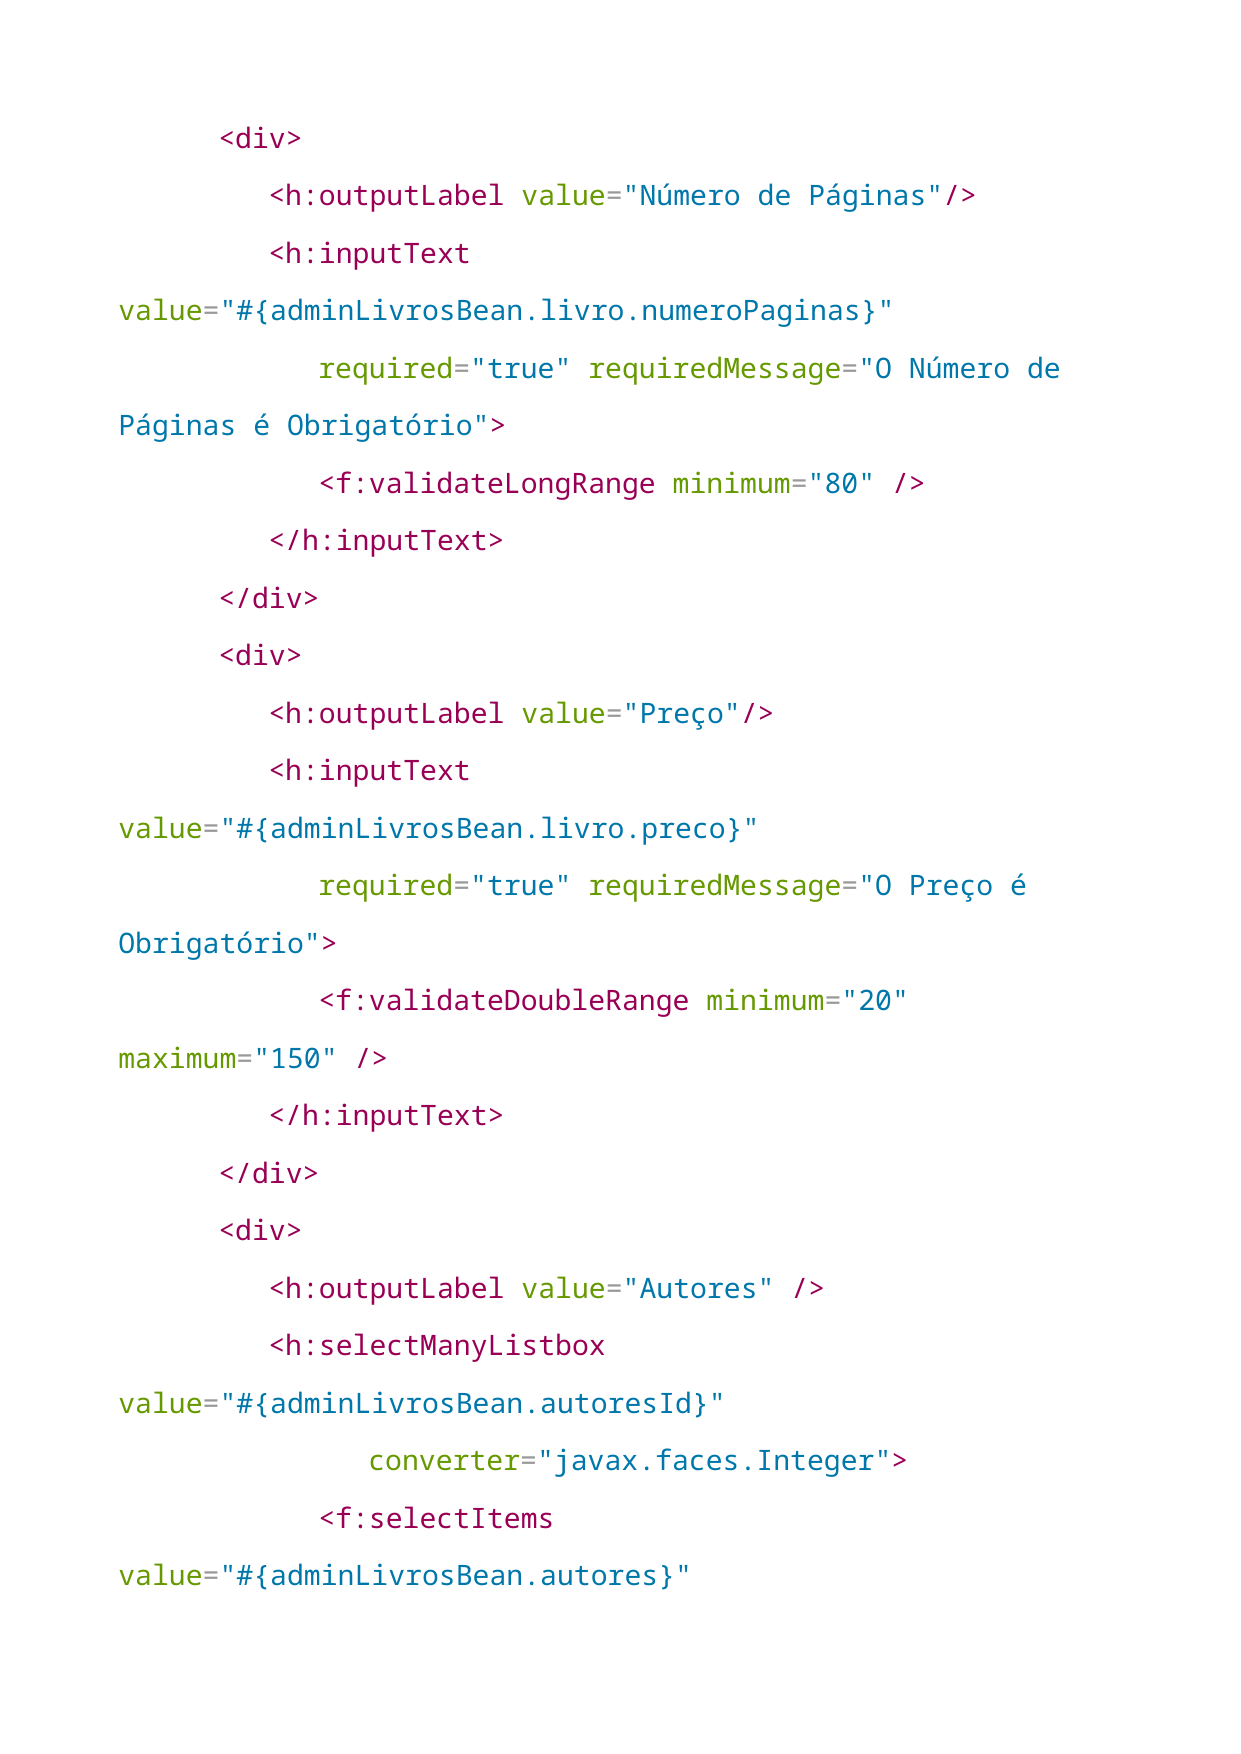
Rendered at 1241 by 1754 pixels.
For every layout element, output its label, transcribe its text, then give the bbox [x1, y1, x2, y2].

text <div> [118, 118, 1122, 156]
text </h:inputText> [118, 521, 1122, 559]
text </h:inputText> [118, 1096, 1122, 1134]
text required="true" requiredMessage="O Preço é Obrigatório"> [118, 866, 1122, 961]
text <h:inputText value="#{adminLivrosBean.livro.preco}" [118, 751, 1122, 846]
text <h:selectManyListbox value="#{adminLivrosBean.autoresId}" [118, 1326, 1122, 1421]
text <f:validateDoubleRange minimum="20" maximum="150" /> [118, 981, 1122, 1076]
text <h:outputLabel value="Autores" /> [118, 1268, 1122, 1306]
text <h:outputLabel value="Número de Páginas"/> [118, 176, 1122, 214]
text <f:validateLongRange minimum="80" /> [118, 463, 1122, 501]
text </div> [118, 578, 1122, 616]
text converter="javax.faces.Integer"> [118, 1441, 1122, 1479]
text <f:selectItems value="#{adminLivrosBean.autores}" [118, 1498, 1122, 1594]
text </div> [118, 1153, 1122, 1191]
text required="true" requiredMessage="O Número de Páginas é Obrigatório"> [118, 348, 1122, 444]
text <h:inputText value="#{adminLivrosBean.livro.numeroPaginas}" [118, 233, 1122, 329]
text <h:outputLabel value="Preço"/> [118, 693, 1122, 731]
text <div> [118, 636, 1122, 674]
text <div> [118, 1211, 1122, 1249]
